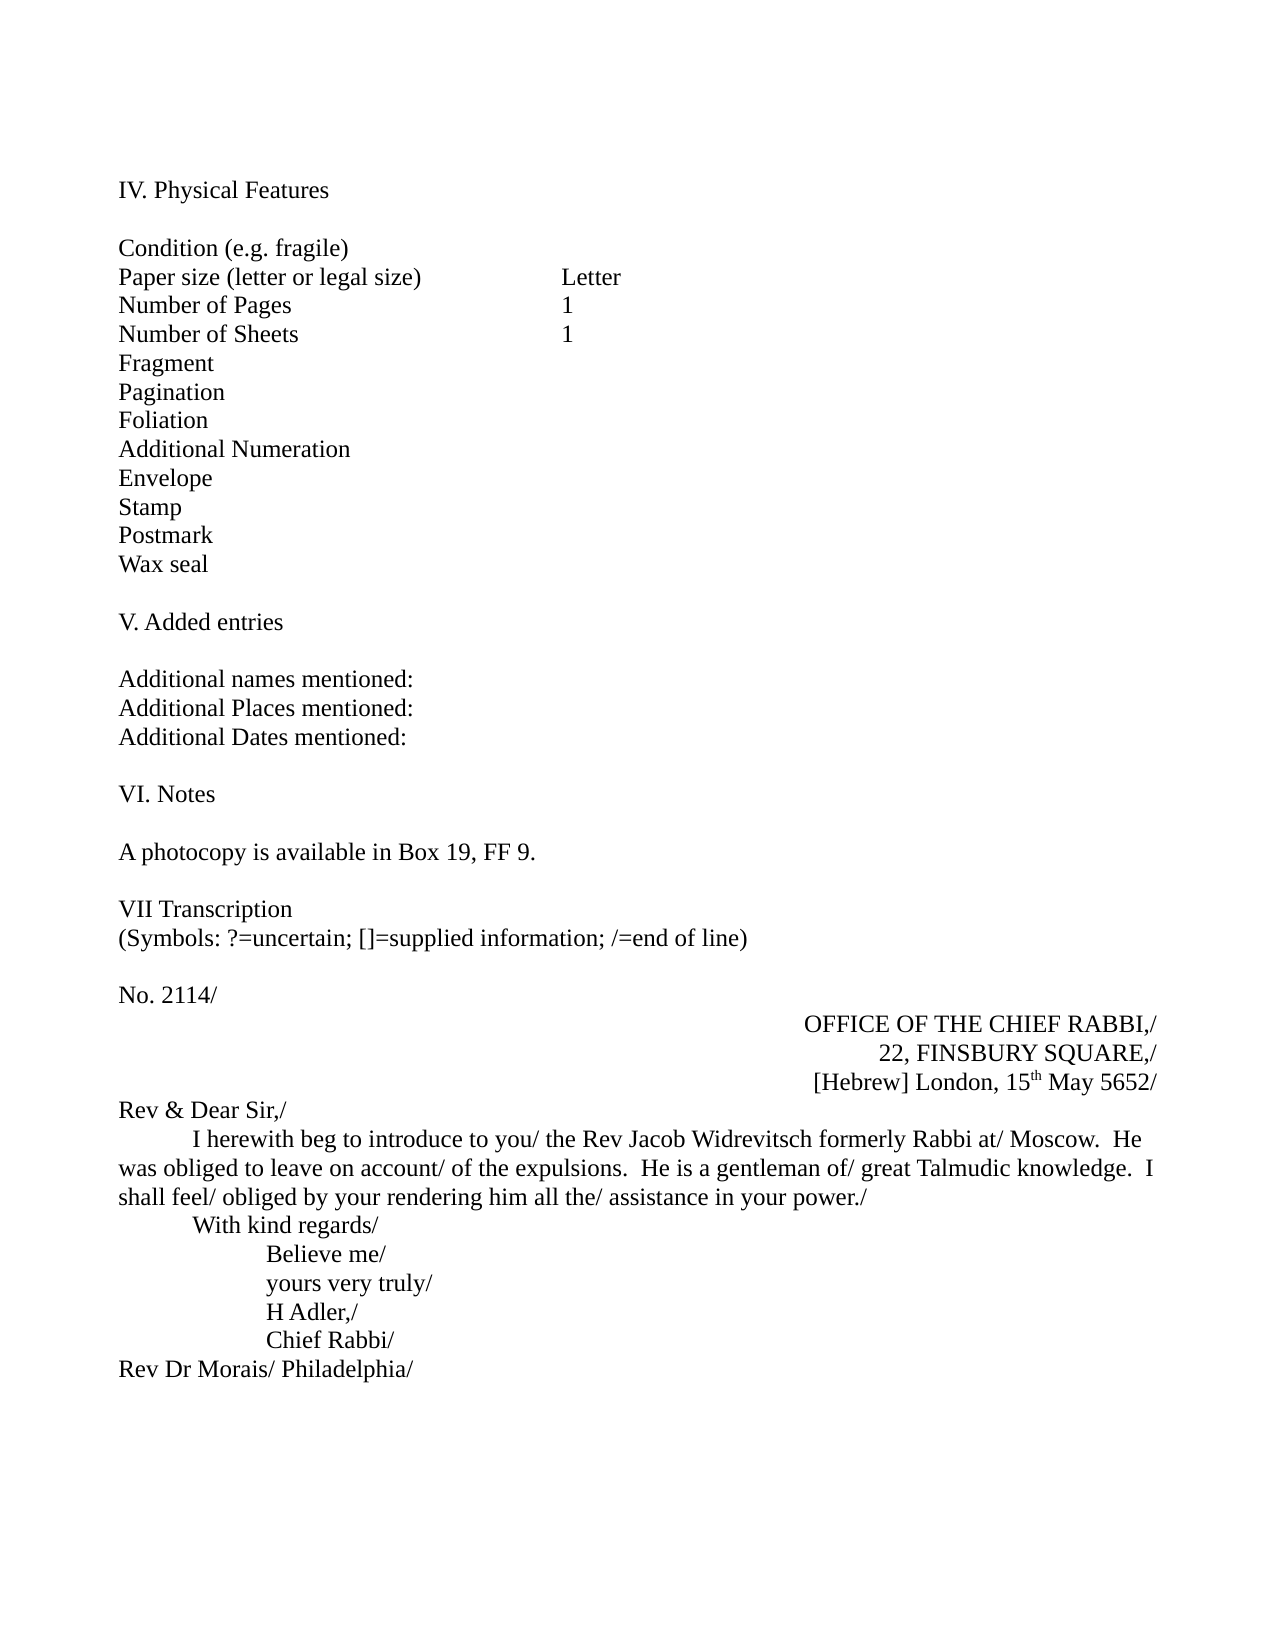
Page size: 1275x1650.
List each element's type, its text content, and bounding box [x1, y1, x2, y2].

text VII Transcription [118, 894, 1157, 923]
text Additional Numeration [118, 434, 1157, 463]
text [Hebrew] London, 15th May 5652/ [118, 1067, 1157, 1096]
text Condition (e.g. fragile) [118, 233, 1157, 262]
text Paper size (letter or legal size) Letter [118, 262, 1157, 291]
text Believe me/ [118, 1239, 1157, 1268]
text yours very truly/ [118, 1268, 1157, 1297]
text Additional names mentioned: [118, 664, 1157, 693]
text Envelope [118, 463, 1157, 492]
text Number of Pages 1 [118, 291, 1157, 319]
text Stamp [118, 492, 1157, 521]
text With kind regards/ [118, 1211, 1157, 1239]
text Number of Sheets 1 [118, 319, 1157, 348]
text H Adler,/ [118, 1297, 1157, 1326]
text 22, FINSBURY SQUARE,/ [118, 1038, 1157, 1067]
text I herewith beg to introduce to you/ the Rev Jacob Widrevitsch formerly Rabbi at/ Moscow. He was obliged to leave on account/ of the expulsions. He is a gentleman of/ great Talmudic knowledge. I shall feel/ obliged by your rendering him all the/ assistance in your power./ [118, 1124, 1157, 1211]
text Fragment [118, 348, 1157, 377]
text Rev & Dear Sir,/ [118, 1096, 1157, 1124]
text Additional Dates mentioned: [118, 722, 1157, 751]
text Rev Dr Morais/ Philadelphia/ [118, 1354, 1157, 1383]
text Wax seal [118, 549, 1157, 578]
text Postma rk [118, 521, 1157, 549]
text A photocopy is available in Box 19, FF 9. [118, 837, 1157, 866]
text V. Added entries [118, 607, 1157, 636]
text Foliation [118, 406, 1157, 434]
text IV. Physical Features [118, 176, 1157, 204]
text No. 2114/ [118, 981, 1157, 1009]
text (Symbols: ?=uncertain; []=supplied information; /=end of line) [118, 923, 1157, 952]
text OFFICE OF THE CHIEF RABBI,/ [118, 1009, 1157, 1038]
text Pagination [118, 377, 1157, 406]
text Chief Rabbi/ [118, 1326, 1157, 1354]
text VI. Notes [118, 779, 1157, 808]
text Additional Places mentioned: [118, 693, 1157, 722]
